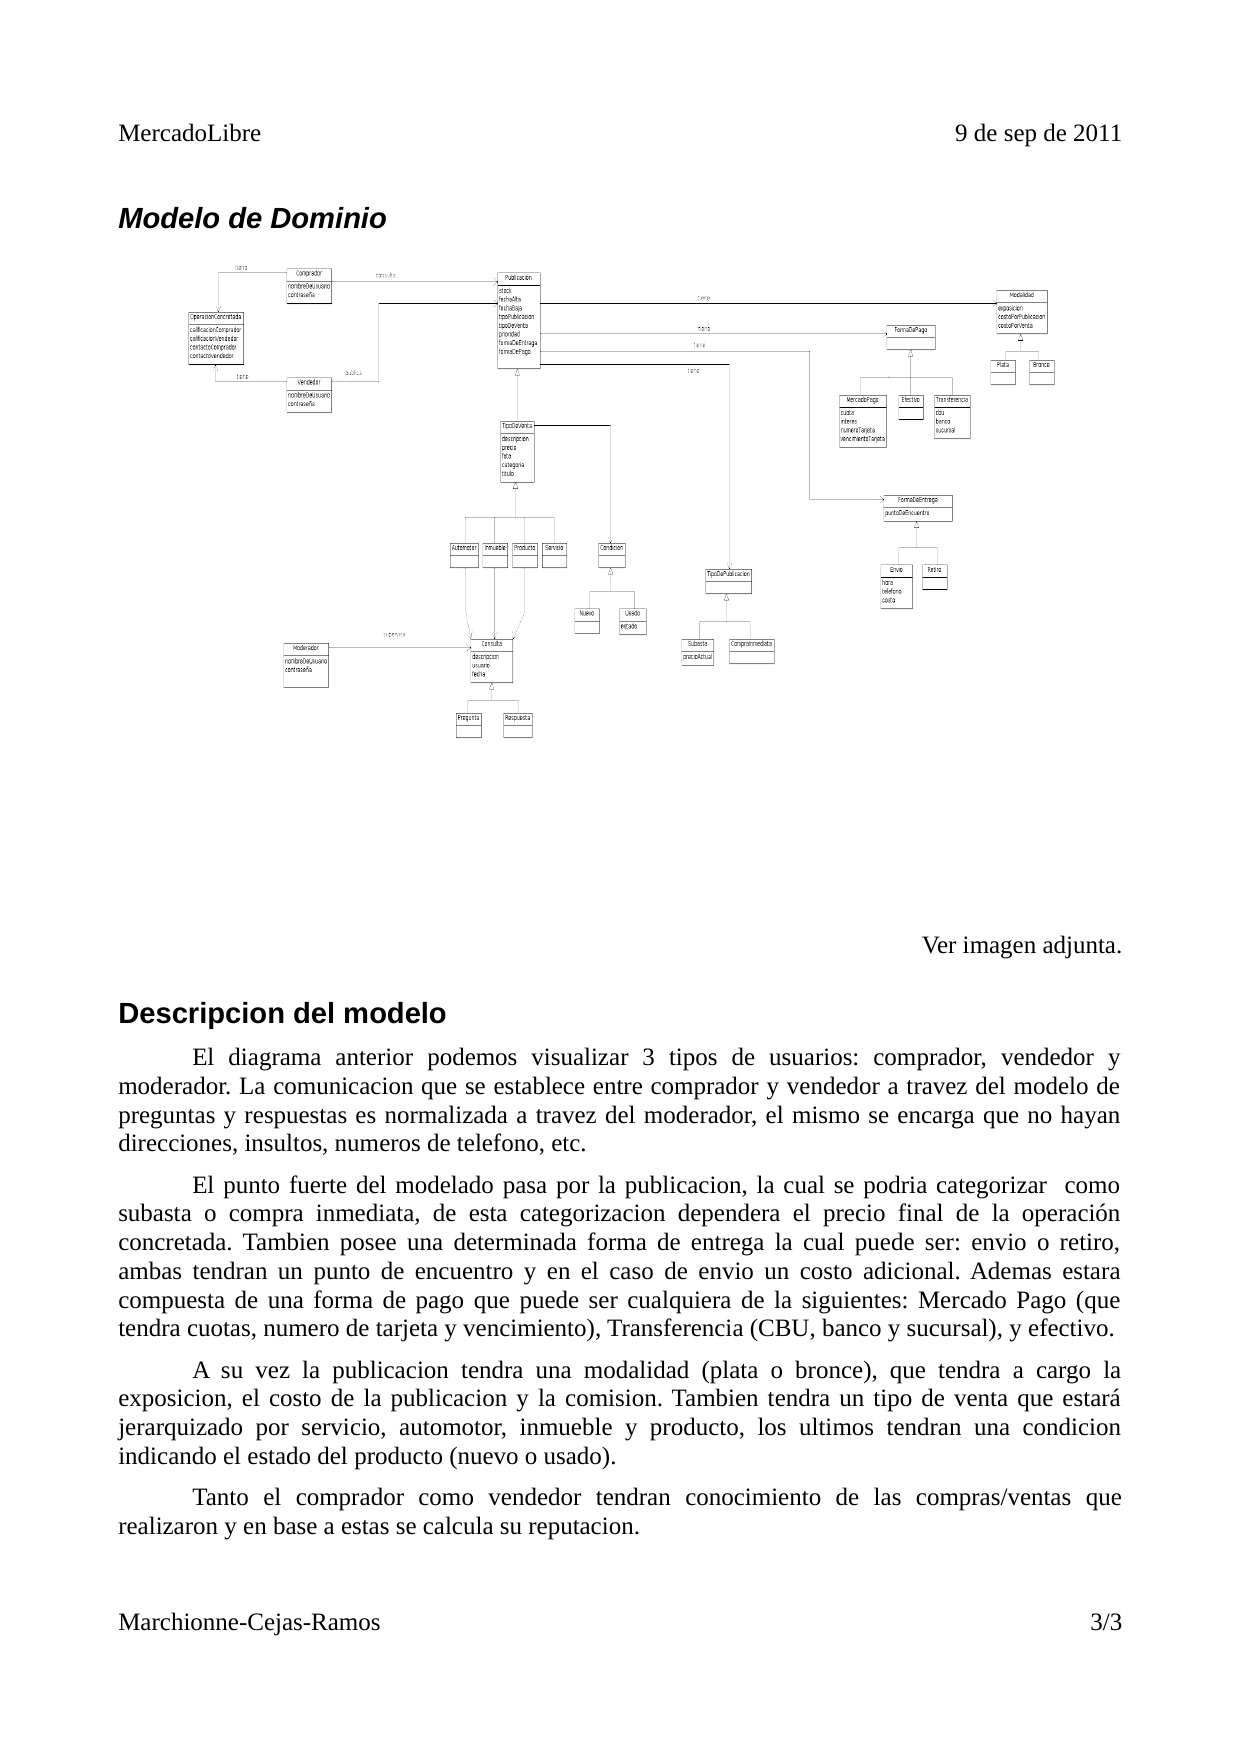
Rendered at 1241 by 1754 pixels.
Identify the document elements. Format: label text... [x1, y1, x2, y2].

subtitle Descripcion del modelo [118, 996, 1122, 1030]
text El punto fuerte del modelado pasa por la publicacion, la cual se podria categorizar como subasta o compra inmediata, de esta categorizacion dependera el precio final de la operación concretada. Tambien posee una determinada forma de entrega la cual puede ser: envio o retiro, ambas tendran un punto de encuentro y en el caso de envio un costo adicional. Ademas estara compuesta de una forma de pago que puede ser cualquiera de la siguientes: Mercado Pago (que tendra cuotas, numero de tarjeta y vencimiento), Transferencia (CBU, banco y sucursal), y efectivo. [118, 1170, 1122, 1342]
text El diagrama anterior podemos visualizar 3 tipos de usuarios: comprador, vendedor y moderador. La comunicacion que se establece entre comprador y vendedor a travez del modelo de preguntas y respuestas es normalizada a travez del moderador, el mismo se encarga que no hayan direcciones, insultos, numeros de telefono, etc. [118, 1042, 1122, 1157]
text Ver imagen adjunta. [118, 247, 1122, 959]
picture [120, 255, 1122, 930]
text Tanto el comprador como vendedor tendran conocimiento de las compras/ventas que realizaron y en base a estas se calcula su reputacion. [118, 1482, 1122, 1540]
subtitle Modelo de Dominio [118, 201, 1122, 235]
text A su vez la publicacion tendra una modalidad (plata o bronce), que tendra a cargo la exposicion, el costo de la publicacion y la comision. Tambien tendra un tipo de venta que estará jerarquizado por servicio, automotor, inmueble y producto, los ultimos tendran una condicion indicando el estado del producto (nuevo o usado). [118, 1355, 1122, 1470]
